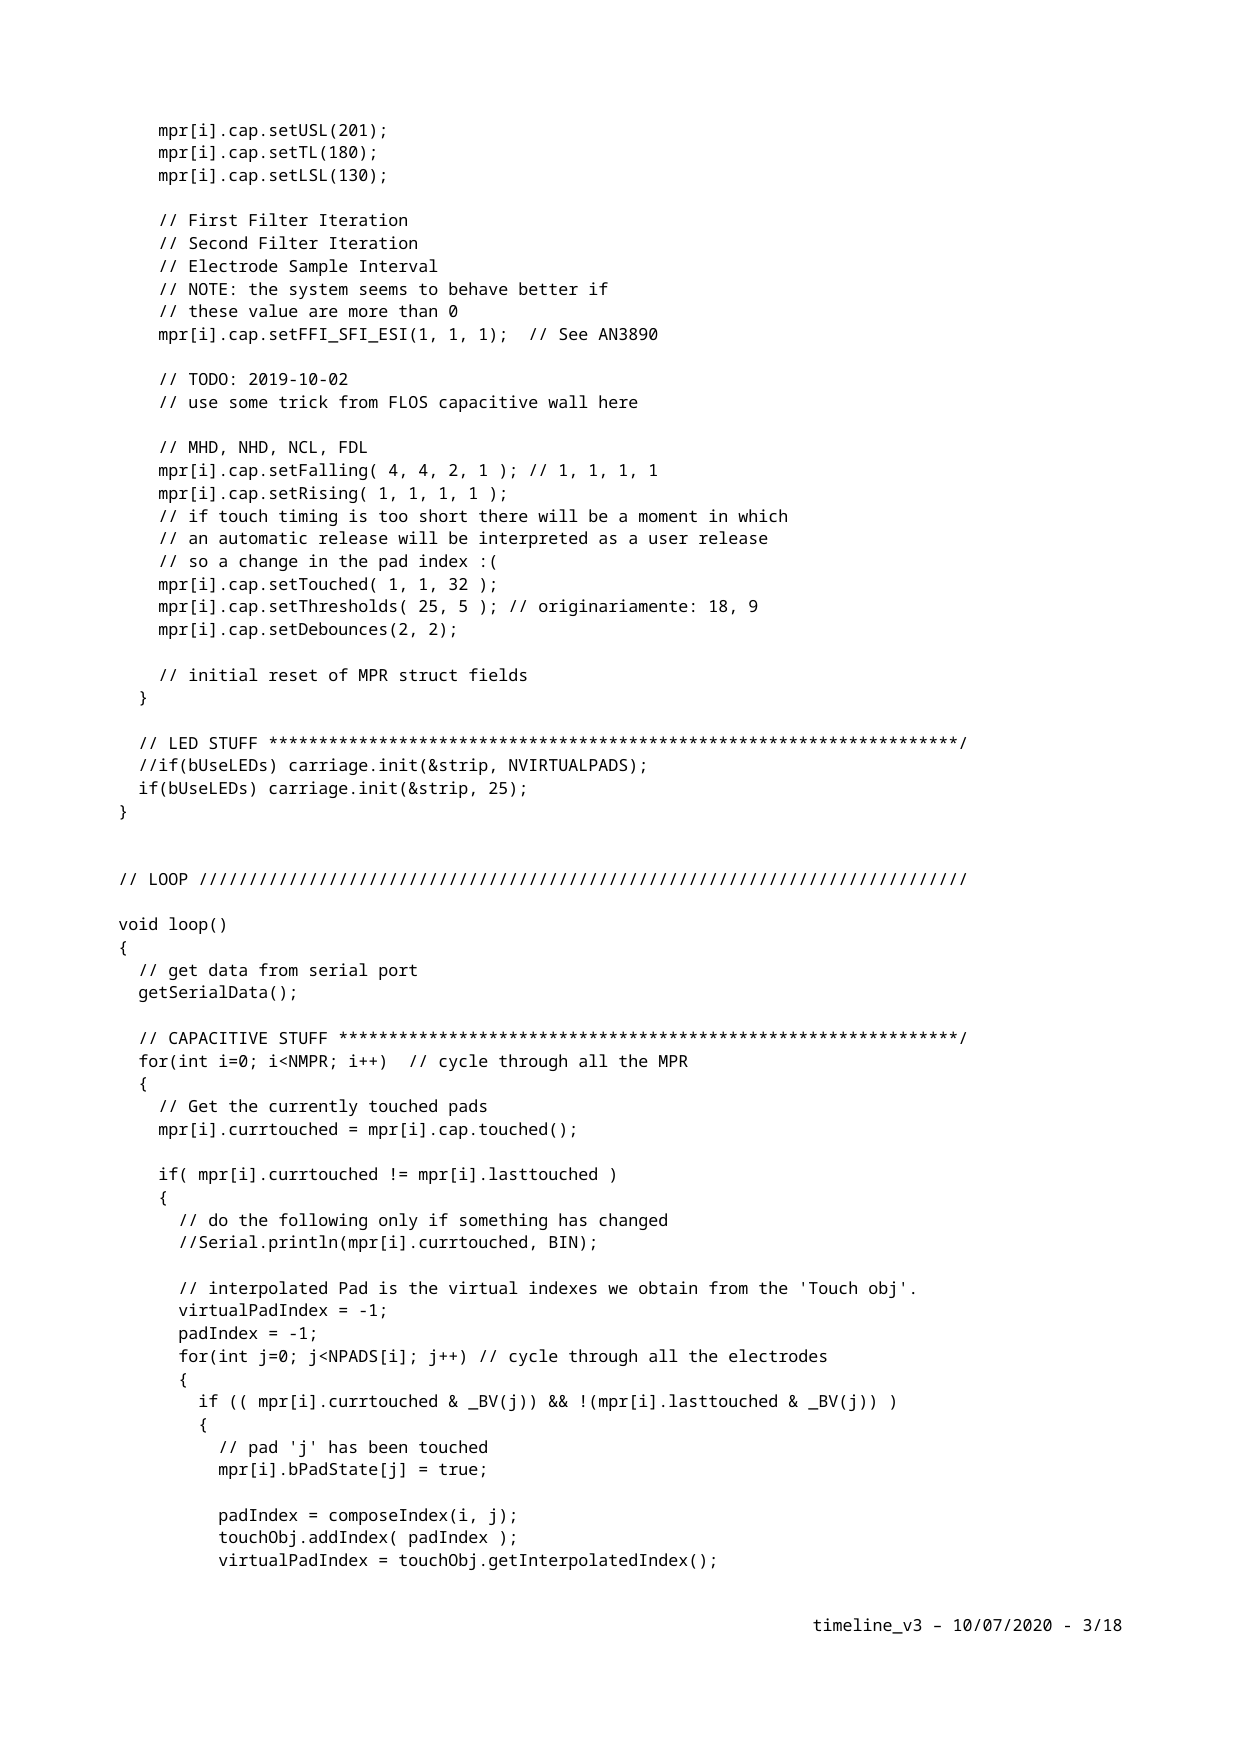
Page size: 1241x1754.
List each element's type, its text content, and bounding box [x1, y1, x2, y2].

text virtualPadIndex = -1; [118, 1299, 1122, 1322]
text // these value are more than 0 [118, 300, 1122, 322]
text mpr[i].cap.setThresholds( 25, 5 ); // originariamente: 18, 9 [118, 595, 1122, 618]
text // CAPACITIVE STUFF **************************************************************/ [118, 1026, 1122, 1049]
text { [118, 1185, 1122, 1208]
text // do the following only if something has changed [118, 1208, 1122, 1231]
text } [118, 686, 1122, 708]
text for(int i=0; i<NMPR; i++) // cycle through all the MPR [118, 1049, 1122, 1072]
text mpr[i].cap.setRising( 1, 1, 1, 1 ); [118, 481, 1122, 504]
text // First Filter Iteration [118, 209, 1122, 232]
text mpr[i].currtouched = mpr[i].cap.touched(); [118, 1117, 1122, 1140]
text if(bUseLEDs) carriage.init(&strip, 25); [118, 777, 1122, 799]
text // Electrode Sample Interval [118, 254, 1122, 277]
text if (( mpr[i].currtouched & _BV(j)) && !(mpr[i].lasttouched & _BV(j)) ) [118, 1390, 1122, 1412]
text // LED STUFF *********************************************************************/ [118, 731, 1122, 754]
text mpr[i].cap.setFalling( 4, 4, 2, 1 ); // 1, 1, 1, 1 [118, 459, 1122, 481]
text virtualPadIndex = touchObj.getInterpolatedIndex(); [118, 1549, 1122, 1571]
text padIndex = composeIndex(i, j); [118, 1503, 1122, 1526]
text mpr[i].cap.setTouched( 1, 1, 32 ); [118, 572, 1122, 595]
text // Second Filter Iteration [118, 232, 1122, 254]
text mpr[i].cap.setDebounces(2, 2); [118, 618, 1122, 640]
text if( mpr[i].currtouched != mpr[i].lasttouched ) [118, 1163, 1122, 1185]
text padIndex = -1; [118, 1322, 1122, 1344]
text // if touch timing is too short there will be a moment in which [118, 504, 1122, 527]
text // Get the currently touched pads [118, 1094, 1122, 1117]
text mpr[i].cap.setTL(180); [118, 141, 1122, 163]
text mpr[i].cap.setUSL(201); [118, 118, 1122, 141]
text touchObj.addIndex( padIndex ); [118, 1526, 1122, 1549]
text for(int j=0; j<NPADS[i]; j++) // cycle through all the electrodes [118, 1344, 1122, 1367]
text // NOTE: the system seems to behave better if [118, 277, 1122, 300]
text // TODO: 2019-10-02 [118, 368, 1122, 391]
text mpr[i].cap.setFFI_SFI_ESI(1, 1, 1); // See AN3890 [118, 322, 1122, 345]
text // use some trick from FLOS capacitive wall here [118, 391, 1122, 413]
text //Serial.println(mpr[i].currtouched, BIN); [118, 1231, 1122, 1253]
text // pad 'j' has been touched [118, 1435, 1122, 1458]
text // so a change in the pad index :( [118, 549, 1122, 572]
text mpr[i].bPadState[j] = true; [118, 1458, 1122, 1481]
text // MHD, NHD, NCL, FDL [118, 436, 1122, 459]
text void loop() [118, 913, 1122, 936]
text { [118, 1367, 1122, 1390]
text getSerialData(); [118, 981, 1122, 1004]
text // interpolated Pad is the virtual indexes we obtain from the 'Touch obj'. [118, 1276, 1122, 1299]
text mpr[i].cap.setLSL(130); [118, 163, 1122, 186]
text { [118, 936, 1122, 958]
text } [118, 799, 1122, 822]
text // LOOP ///////////////////////////////////////////////////////////////////////////// [118, 867, 1122, 890]
text { [118, 1412, 1122, 1435]
text //if(bUseLEDs) carriage.init(&strip, NVIRTUALPADS); [118, 754, 1122, 777]
text // an automatic release will be interpreted as a user release [118, 527, 1122, 549]
text // initial reset of MPR struct fields [118, 663, 1122, 686]
text // get data from serial port [118, 958, 1122, 981]
text { [118, 1072, 1122, 1094]
